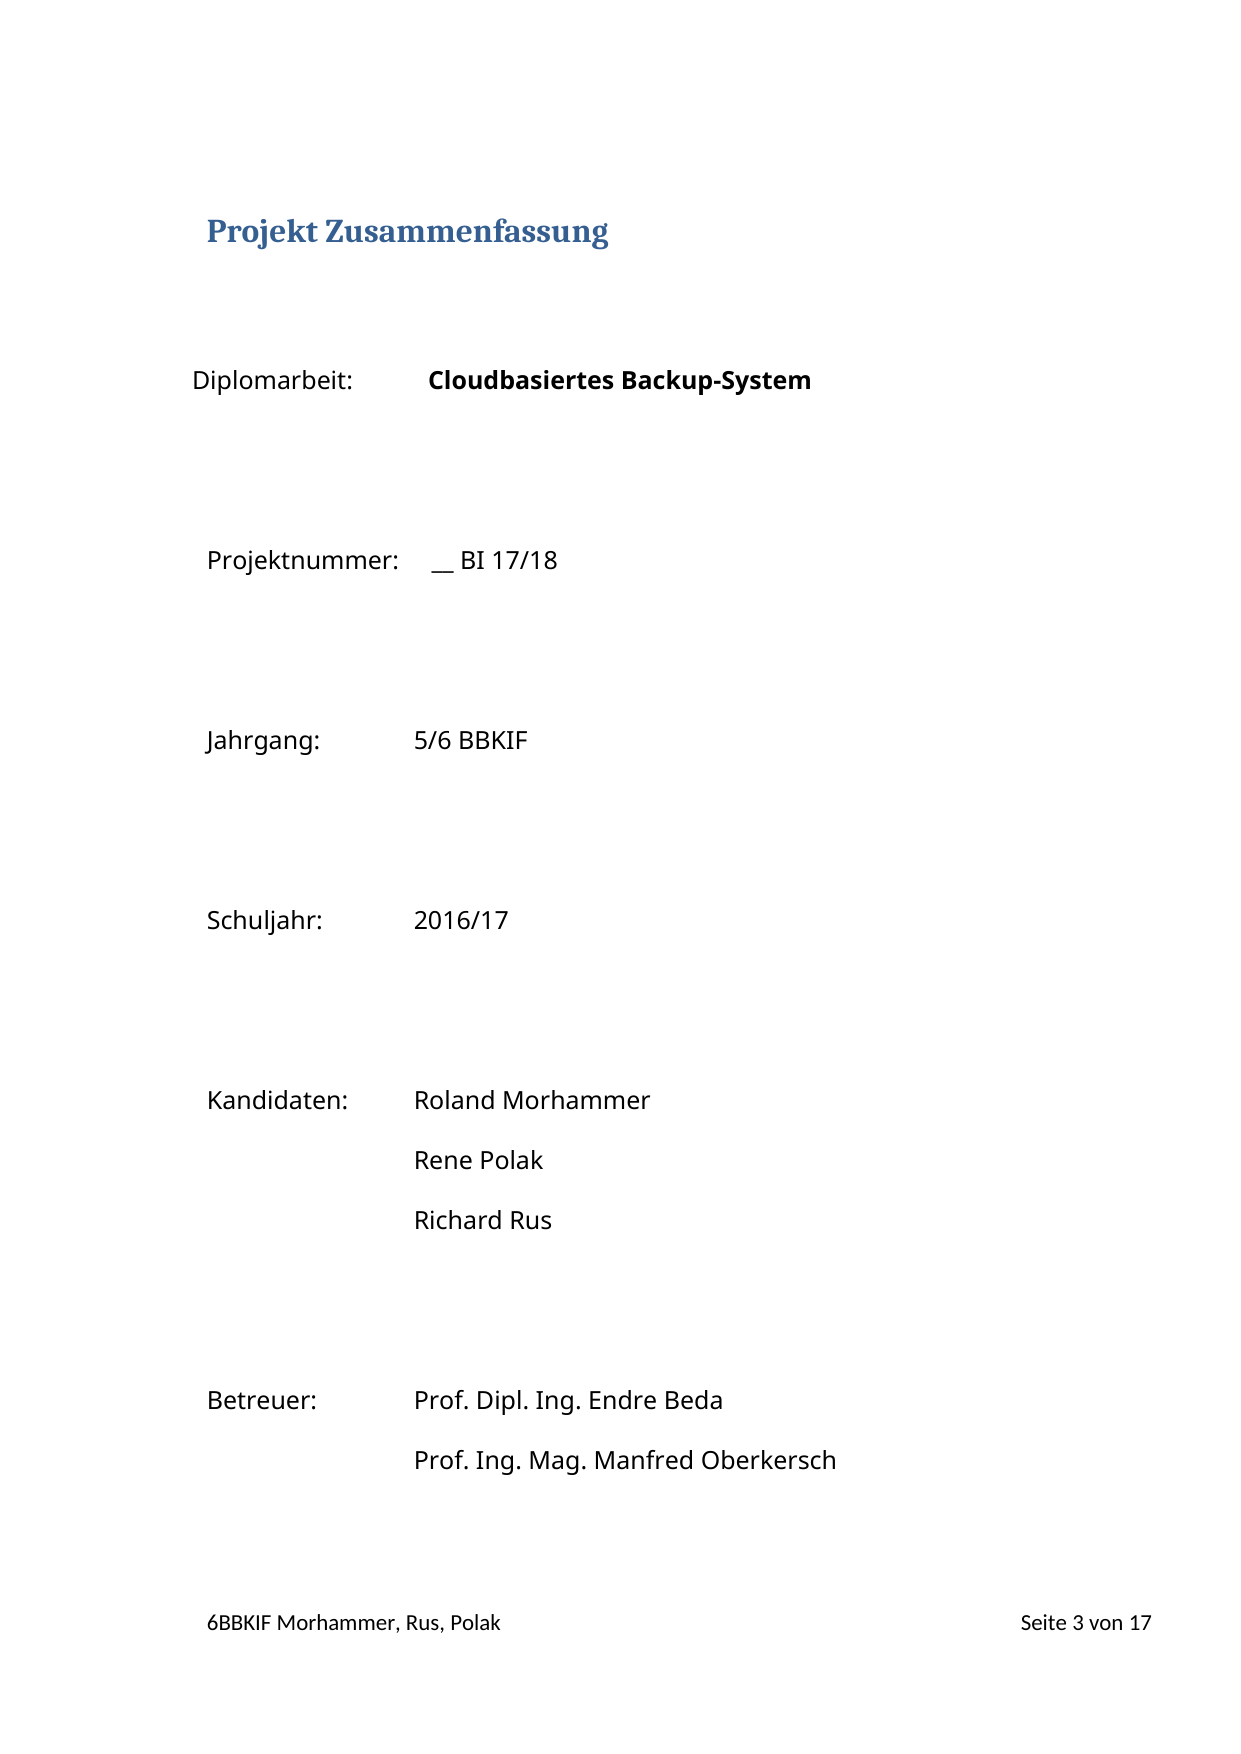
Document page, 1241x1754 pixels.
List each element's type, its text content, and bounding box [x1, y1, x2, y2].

text Betreuer: Prof. Dipl. Ing. Endre Beda [207, 1382, 1152, 1416]
text Rene Polak [207, 1142, 1152, 1176]
text Jahrgang: 5/6 BBKIF [207, 722, 1152, 756]
text Projektnummer: __ BI 17/18 [207, 542, 1152, 576]
text Schuljahr: 2016/17 [207, 902, 1152, 936]
subtitle Projekt Zusammenfassung [207, 212, 1152, 251]
text Kandidaten: Roland Morhammer [207, 1082, 1152, 1116]
text Diplomarbeit: Cloudbasiertes Backup-System [192, 362, 1152, 396]
text Prof. Ing. Mag. Manfred Oberkersch [207, 1442, 1152, 1476]
text Richard Rus [207, 1202, 1152, 1236]
